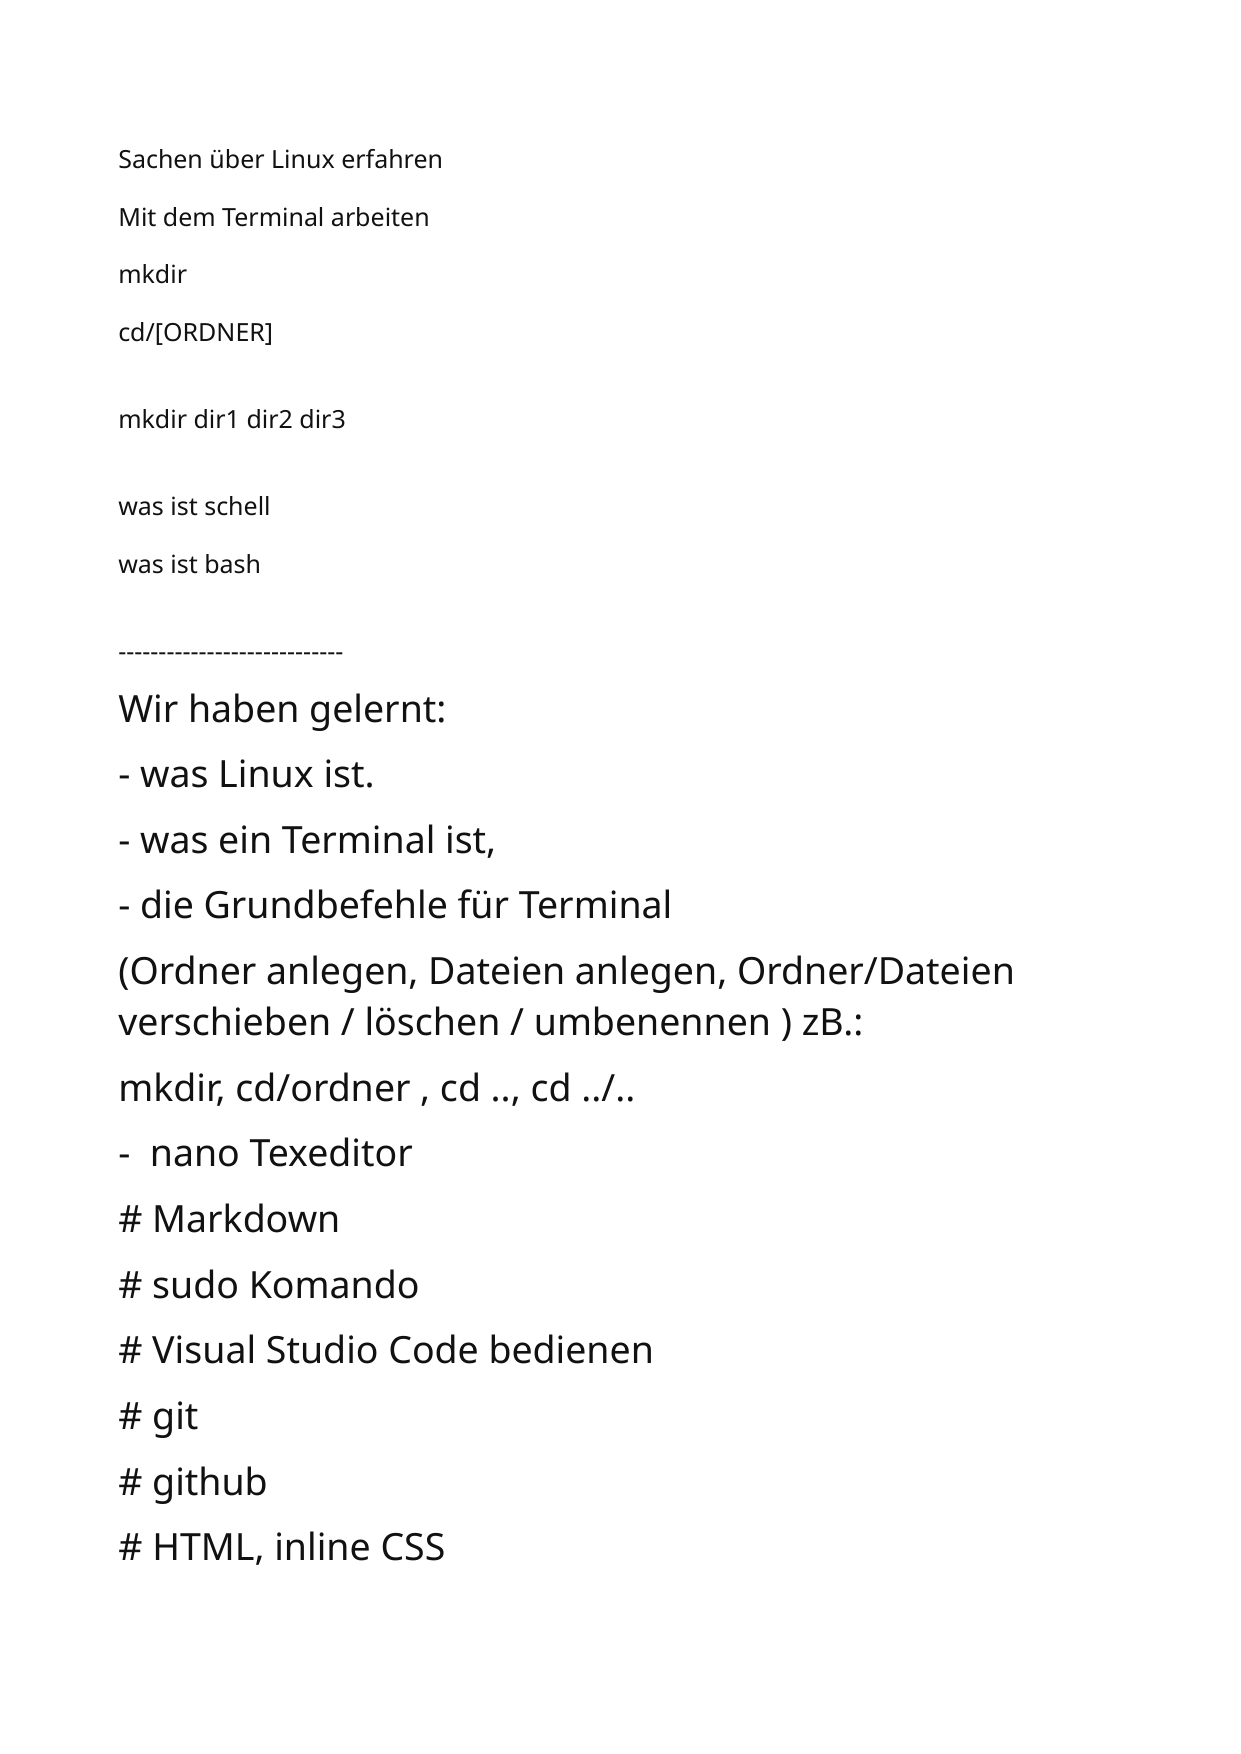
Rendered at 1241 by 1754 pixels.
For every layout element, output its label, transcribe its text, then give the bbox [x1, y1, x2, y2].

text # sudo Komando [118, 1258, 1122, 1309]
text Mit dem Terminal arbeiten [118, 199, 1122, 233]
text # Markdown [118, 1192, 1122, 1243]
text - die Grundbefehle für Terminal [118, 879, 1122, 930]
text mkdir [118, 257, 1122, 291]
text ---------------------------- [118, 633, 1122, 667]
text - nano Texeditor [118, 1127, 1122, 1178]
text - was Linux ist. [118, 747, 1122, 798]
text - was ein Terminal ist, [118, 813, 1122, 864]
text (Ordner anlegen, Dateien anlegen, Ordner/Dateien verschieben / löschen / umbenennen ) zB.: [118, 944, 1122, 1046]
text was ist bash [118, 546, 1122, 580]
text mkdir dir1 dir2 dir3 [118, 402, 1122, 436]
text # git [118, 1389, 1122, 1440]
text cd/[ORDNER] [118, 315, 1122, 349]
text Sachen über Linux erfahren [118, 142, 1122, 176]
text # github [118, 1455, 1122, 1506]
text # HTML, inline CSS [118, 1520, 1122, 1571]
text # Visual Studio Code bedienen [118, 1323, 1122, 1374]
text was ist schell [118, 489, 1122, 523]
text Wir haben gelernt: [118, 682, 1122, 733]
text mkdir, cd/ordner , cd .., cd ../.. [118, 1061, 1122, 1112]
